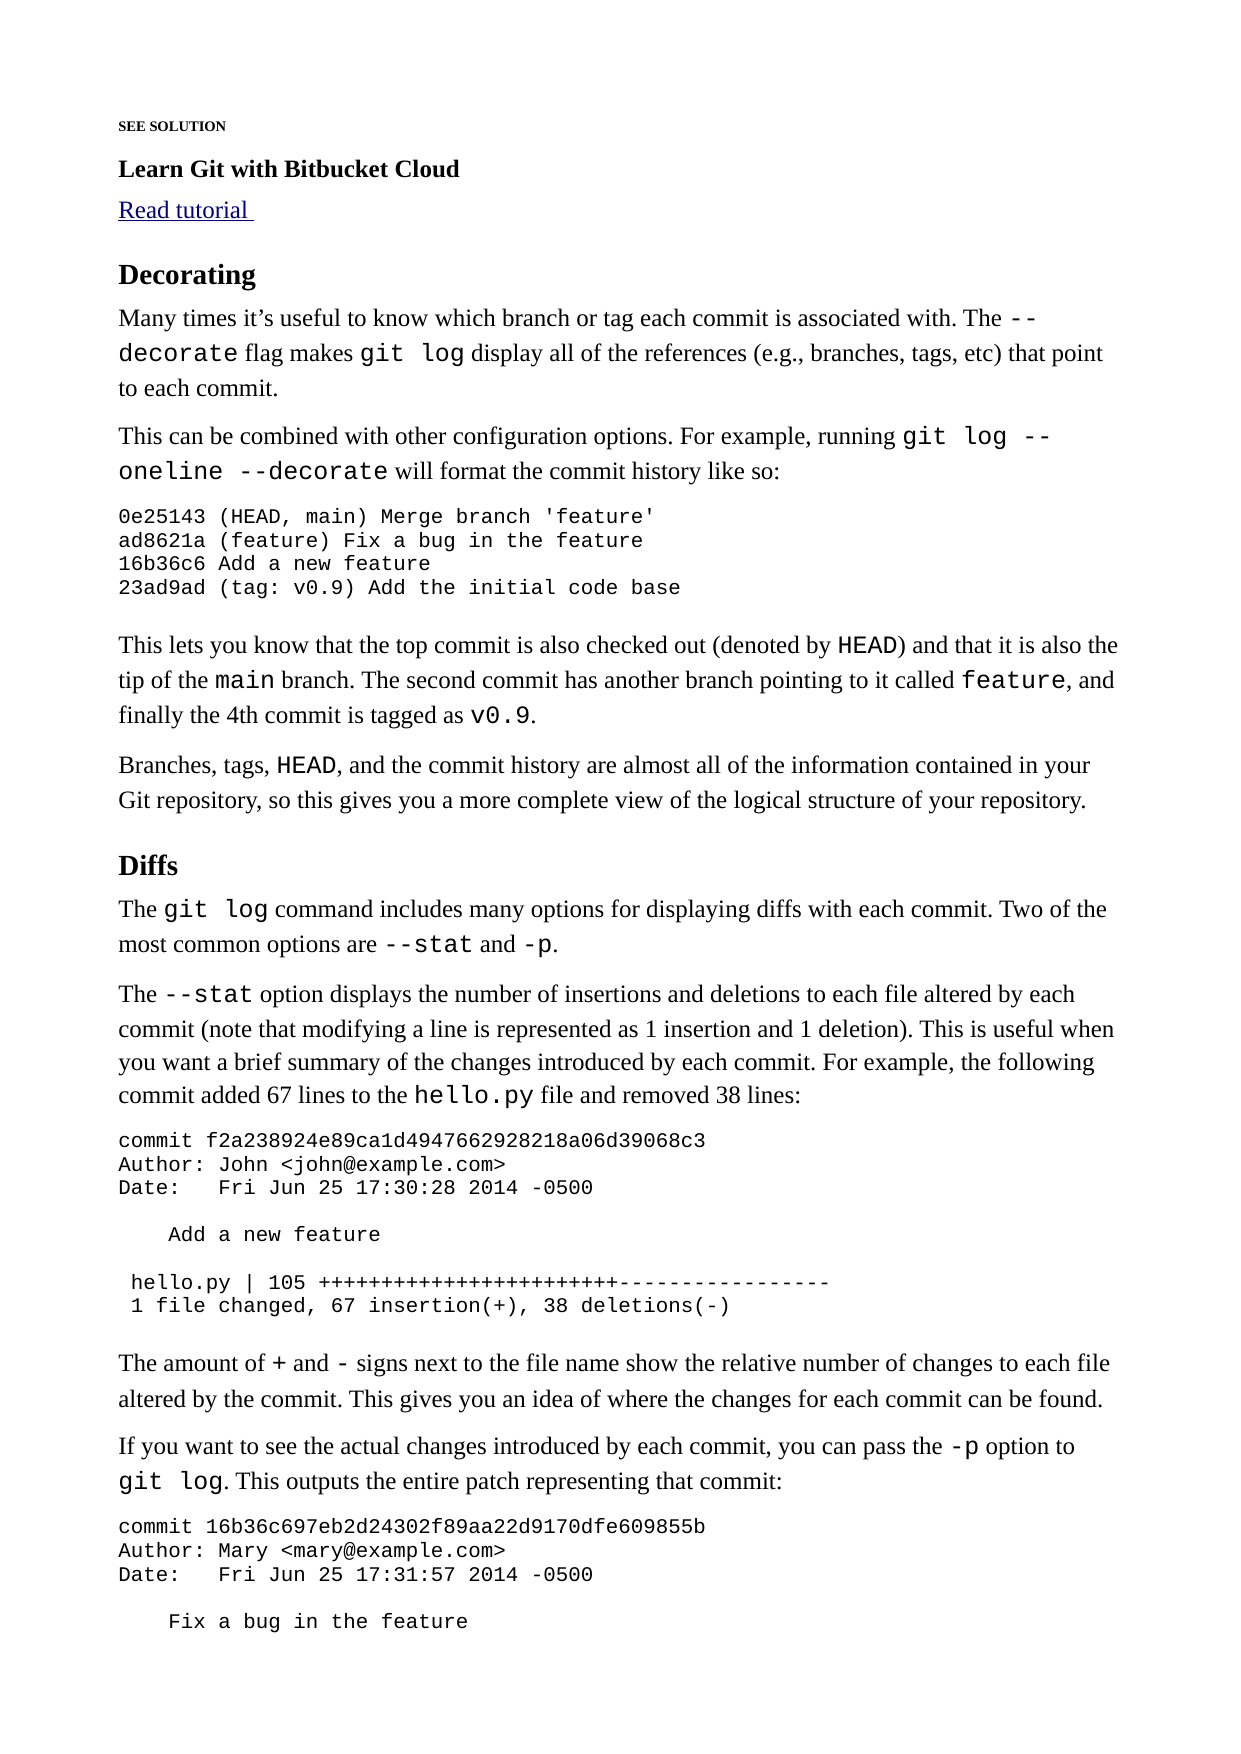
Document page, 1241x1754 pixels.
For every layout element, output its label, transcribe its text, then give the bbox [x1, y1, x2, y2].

text 16b36c6 Add a new feature [118, 553, 1122, 577]
text The amount of + and - signs next to the file name show the relative number of changes to each file altered by the commit. This gives you an idea of where the changes for each commit can be found. [118, 1348, 1122, 1412]
text Author: Mary <mary@example.com> [118, 1540, 1122, 1564]
text The --stat option displays the number of insertions and deletions to each file altered by each commit (note that modifying a line is represented as 1 insertion and 1 deletion). This is useful when you want a brief summary of the changes introduced by each commit. For example, the following commit added 67 lines to the hello.py file and removed 38 lines: [118, 979, 1122, 1111]
subtitle SEE SOLUTION [118, 118, 1122, 135]
text Read tutorial [118, 195, 1122, 224]
subtitle Decorating [118, 257, 1122, 291]
text The git log command includes many options for displaying diffs with each commit. Two of the most common options are --stat and -p. [118, 894, 1122, 959]
text Date: Fri Jun 25 17:31:57 2014 -0500 [118, 1564, 1122, 1587]
text 23ad9ad (tag: v0.9) Add the initial code base [118, 577, 1122, 601]
text commit f2a238924e89ca1d4947662928218a06d39068c3 [118, 1130, 1122, 1153]
subtitle Diffs [118, 848, 1122, 881]
text Date: Fri Jun 25 17:30:28 2014 -0500 [118, 1177, 1122, 1201]
text ad8621a (feature) Fix a bug in the feature [118, 530, 1122, 553]
subtitle Learn Git with Bitbucket Cloud [118, 154, 1122, 182]
text 1 file changed, 67 insertion(+), 38 deletions(-) [118, 1295, 1122, 1319]
text Many times it’s useful to know which branch or tag each commit is associated with. The --decorate flag makes git log display all of the references (e.g., branches, tags, etc) that point to each commit. [118, 303, 1122, 402]
text This can be combined with other configuration options. For example, running git log --oneline --decorate will format the commit history like so: [118, 421, 1122, 487]
text If you want to see the actual changes introduced by each commit, you can pass the -p option to git log. This outputs the entire patch representing that commit: [118, 1431, 1122, 1497]
text Branches, tags, HEAD, and the commit history are almost all of the information contained in your Git repository, so this gives you a more complete view of the logical structure of your repository. [118, 750, 1122, 814]
text hello.py | 105 ++++++++++++++++++++++++----------------- [118, 1272, 1122, 1295]
text This lets you know that the top commit is also checked out (denoted by HEAD) and that it is also the tip of the main branch. The second commit has another branch pointing to it called feature, and finally the 4th commit is tagged as v0.9. [118, 630, 1122, 731]
text Author: John <john@example.com> [118, 1153, 1122, 1177]
text Fix a bug in the feature [118, 1611, 1122, 1634]
text 0e25143 (HEAD, main) Merge branch 'feature' [118, 506, 1122, 530]
text commit 16b36c697eb2d24302f89aa22d9170dfe609855b [118, 1516, 1122, 1540]
text Add a new feature [118, 1224, 1122, 1248]
